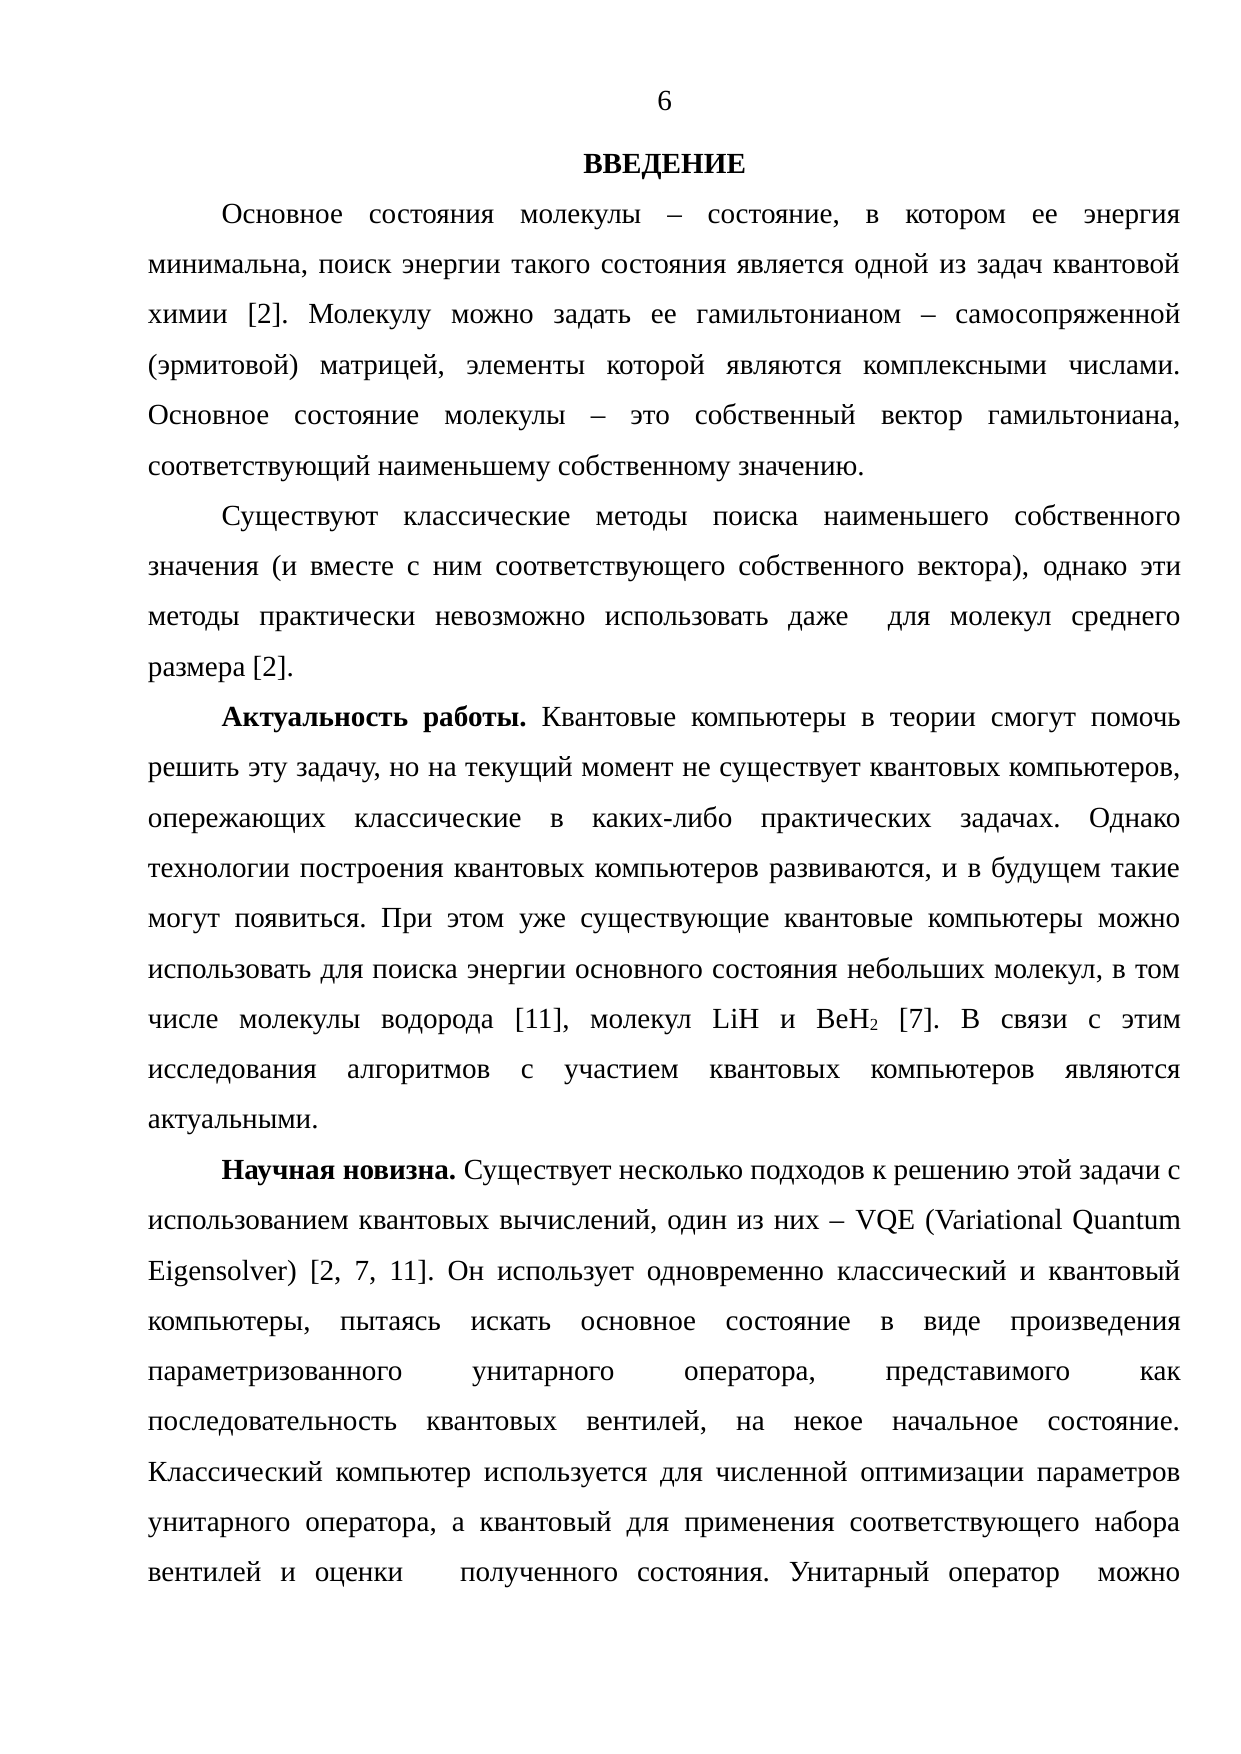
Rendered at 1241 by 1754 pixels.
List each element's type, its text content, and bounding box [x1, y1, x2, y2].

text Актуальность работы. Квантовые компьютеры в теории смогут помочь решить эту задачу, но на текущий момент не существует квантовых компьютеров, опережающих классические в каких-либо практических задачах. Однако технологии построения квантовых компьютеров развиваются, и в будущем такие могут появиться. При этом уже существующие квантовые компьютеры можно использовать для поиска энергии основного состояния небольших молекул, в том числе молекулы водорода [11], молекул LiH и BeH2 [7]. В связи с этим исследования алгоритмов с участием квантовых компьютеров являются актуальными. [148, 699, 1181, 1135]
text Научная новизна. Существует несколько подходов к решению этой задачи с использованием квантовых вычислений, один из них – VQE (Variational Quantum Eigensolver) [2, 7, 11]. Он использует одновременно классический и квантовый компьютеры, пытаясь искать основное состояние в виде произведения параметризованного унитарного оператора, представимого как последовательность квантовых вентилей, на некое начальное состояние. Классический компьютер используется для численной оптимизации параметров унитарного оператора, а квантовый для применения соответствующего набора вентилей и оценки полученного состояния. Унитарный оператор можно [148, 1152, 1181, 1588]
subtitle ВВЕДЕНИЕ [148, 146, 1181, 179]
text Существуют классические методы поиска наименьшего собственного значения (и вместе с ним соответствующего собственного вектора), однако эти методы практически невозможно использовать даже для молекул среднего размера [2]. [148, 498, 1181, 682]
text Основное состояния молекулы – состояние, в котором ее энергия минимальна, поиск энергии такого состояния является одной из задач квантовой химии [2]. Молекулу можно задать ее гамильтонианом – самосопряженной (эрмитовой) матрицей, элементы которой являются комплексными числами. Основное состояние молекулы – это собственный вектор гамильтониана, соответствующий наименьшему собственному значению. [148, 196, 1181, 481]
